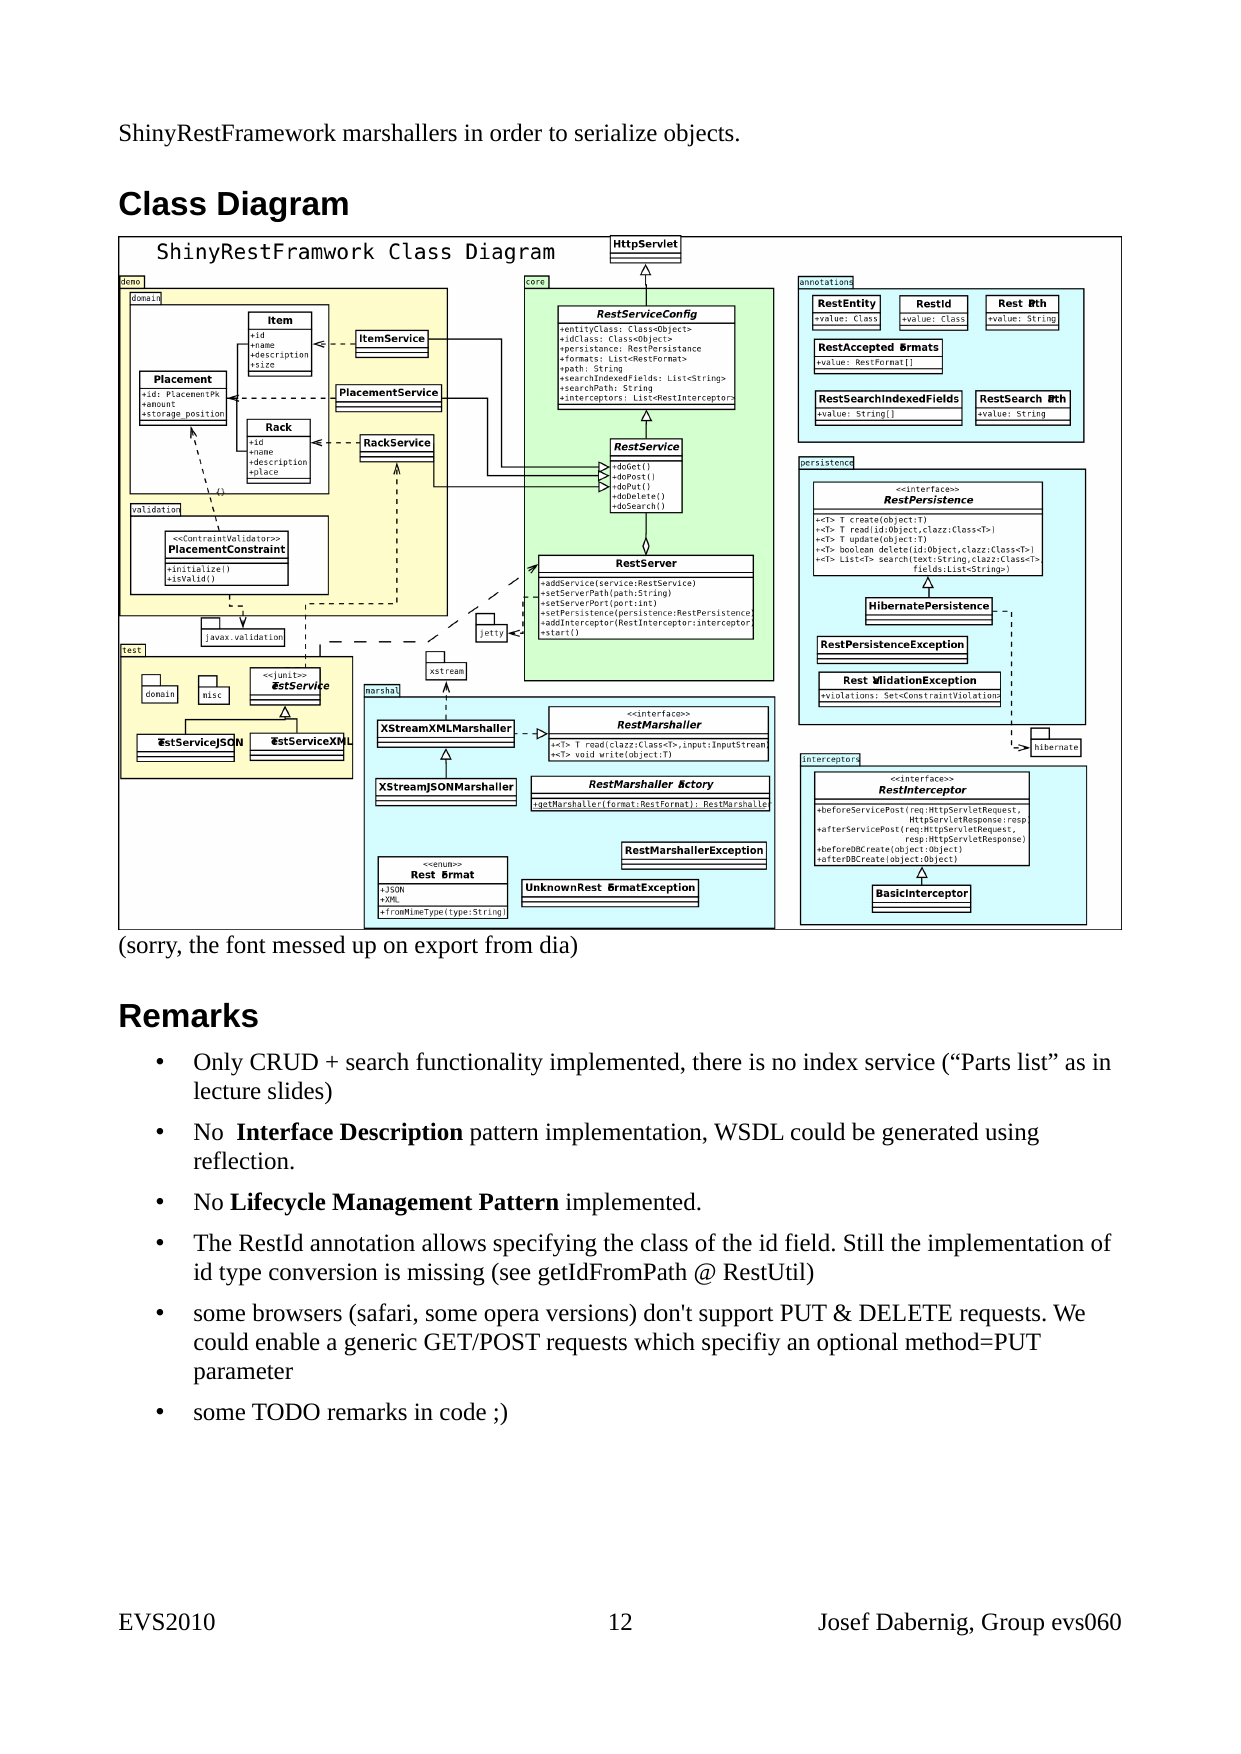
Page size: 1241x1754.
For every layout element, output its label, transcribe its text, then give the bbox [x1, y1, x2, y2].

subtitle Class Diagram [118, 184, 1122, 223]
list some browsers (safari, some opera versions) don't support PUT & DELETE requests. We could enable a generic GET/POST requests which specifiy an optional method=PUT parameter [156, 1298, 1122, 1384]
text ShinyRestFramework marshallers in order to serialize objects. [118, 118, 1122, 147]
list some TODO remarks in code ;) [156, 1397, 1122, 1426]
subtitle Remarks [118, 996, 1122, 1034]
list The RestId annotation allows specifying the class of the id field. Still the implementation of id type conversion is missing (see getIdFromPath @ RestUtil) [156, 1228, 1122, 1286]
list Only CRUD + search functionality implemented, there is no index service (“Parts list” as in lecture slides) [156, 1047, 1122, 1104]
text (sorry, the font messed up on export from dia) [118, 930, 1122, 958]
picture [118, 235, 1122, 930]
list No Interface Description pattern implementation, WSDL could be generated using reflection. [156, 1117, 1122, 1174]
list No Lifecycle Management Pattern implemented. [156, 1187, 1122, 1216]
